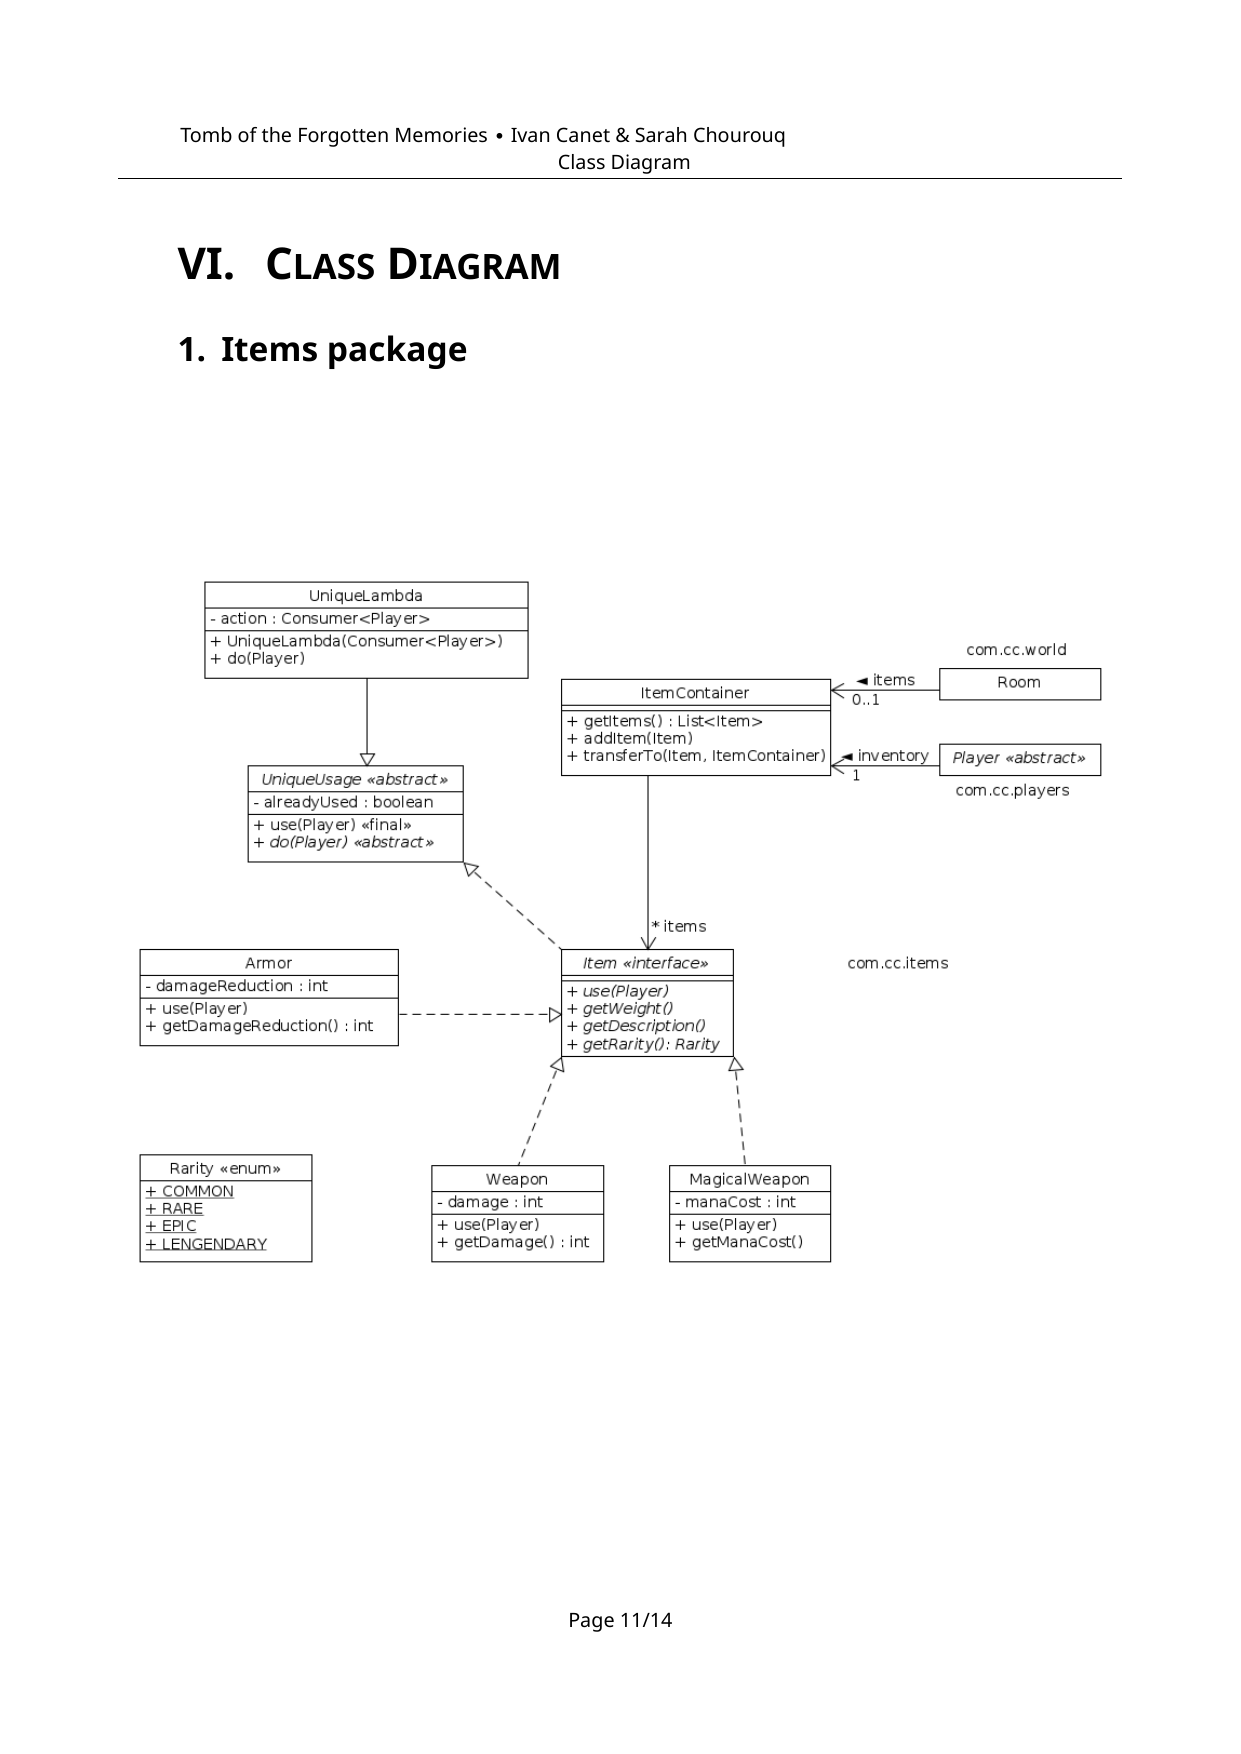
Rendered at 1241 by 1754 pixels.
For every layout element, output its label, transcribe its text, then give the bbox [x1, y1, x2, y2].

picture [118, 560, 1123, 1284]
subtitle Items package [177, 326, 1122, 372]
subtitle Class Diagram [177, 233, 1122, 292]
